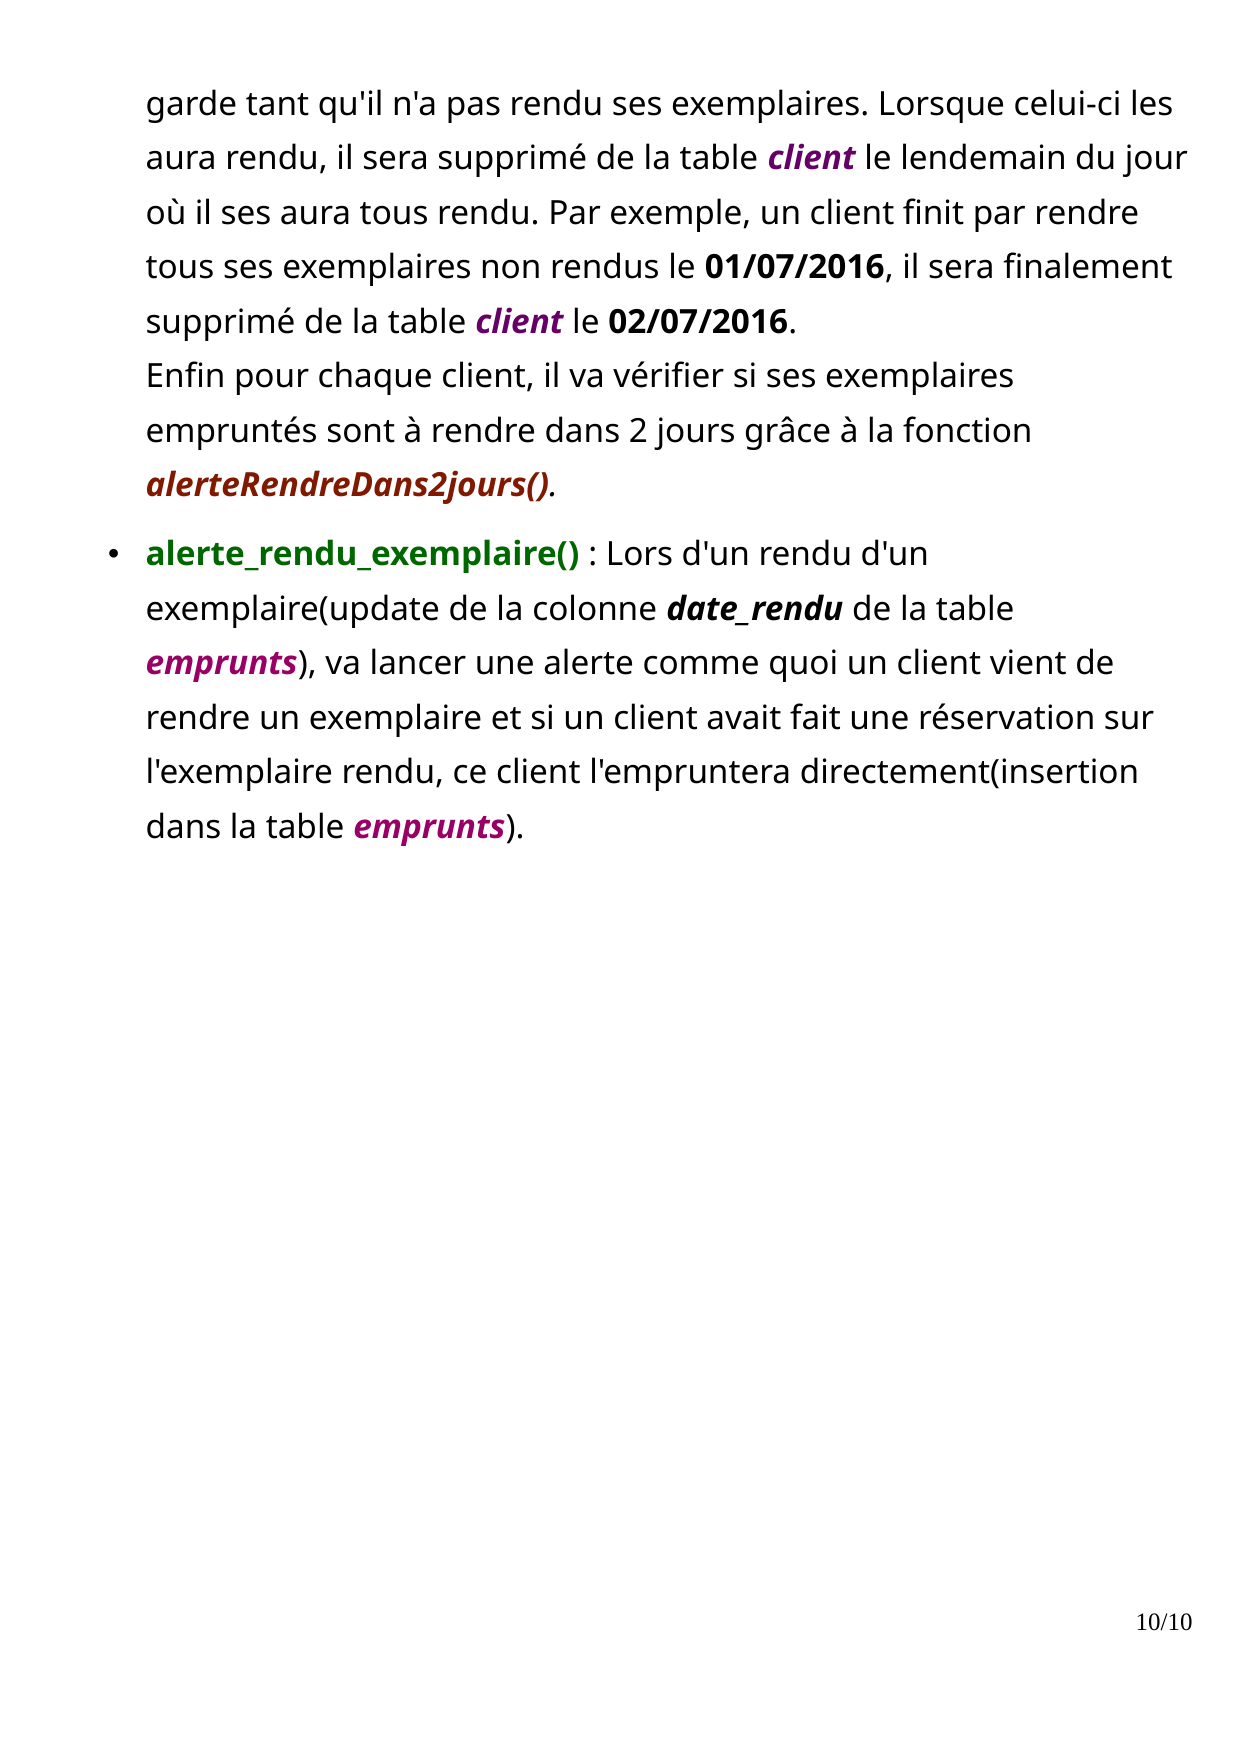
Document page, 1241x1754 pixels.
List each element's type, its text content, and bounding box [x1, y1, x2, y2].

list garde tant qu'il n'a pas rendu ses exemplaires. Lorsque celui-ci les aura rendu, il sera supprimé de la table client le lendemain du jour où il ses aura tous rendu. Par exemple, un client finit par rendre tous ses exemplaires non rendus le 01/07/2016, il sera finalement supprimé de la table client le 02/07/2016. Enfin pour chaque client, il va vérifier si ses exemplaires empruntés sont à rendre dans 2 jours grâce à la fonction alerteRendreDans2jours(). [108, 80, 1192, 506]
list alerte_rendu_exemplaire() : Lors d'un rendu d'un exemplaire(update de la colonne date_rendu de la table emprunts), va lancer une alerte comme quoi un client vient de rendre un exemplaire et si un client avait fait une réservation sur l'exemplaire rendu, ce client l'empruntera directement(insertion dans la table emprunts). [108, 530, 1192, 848]
